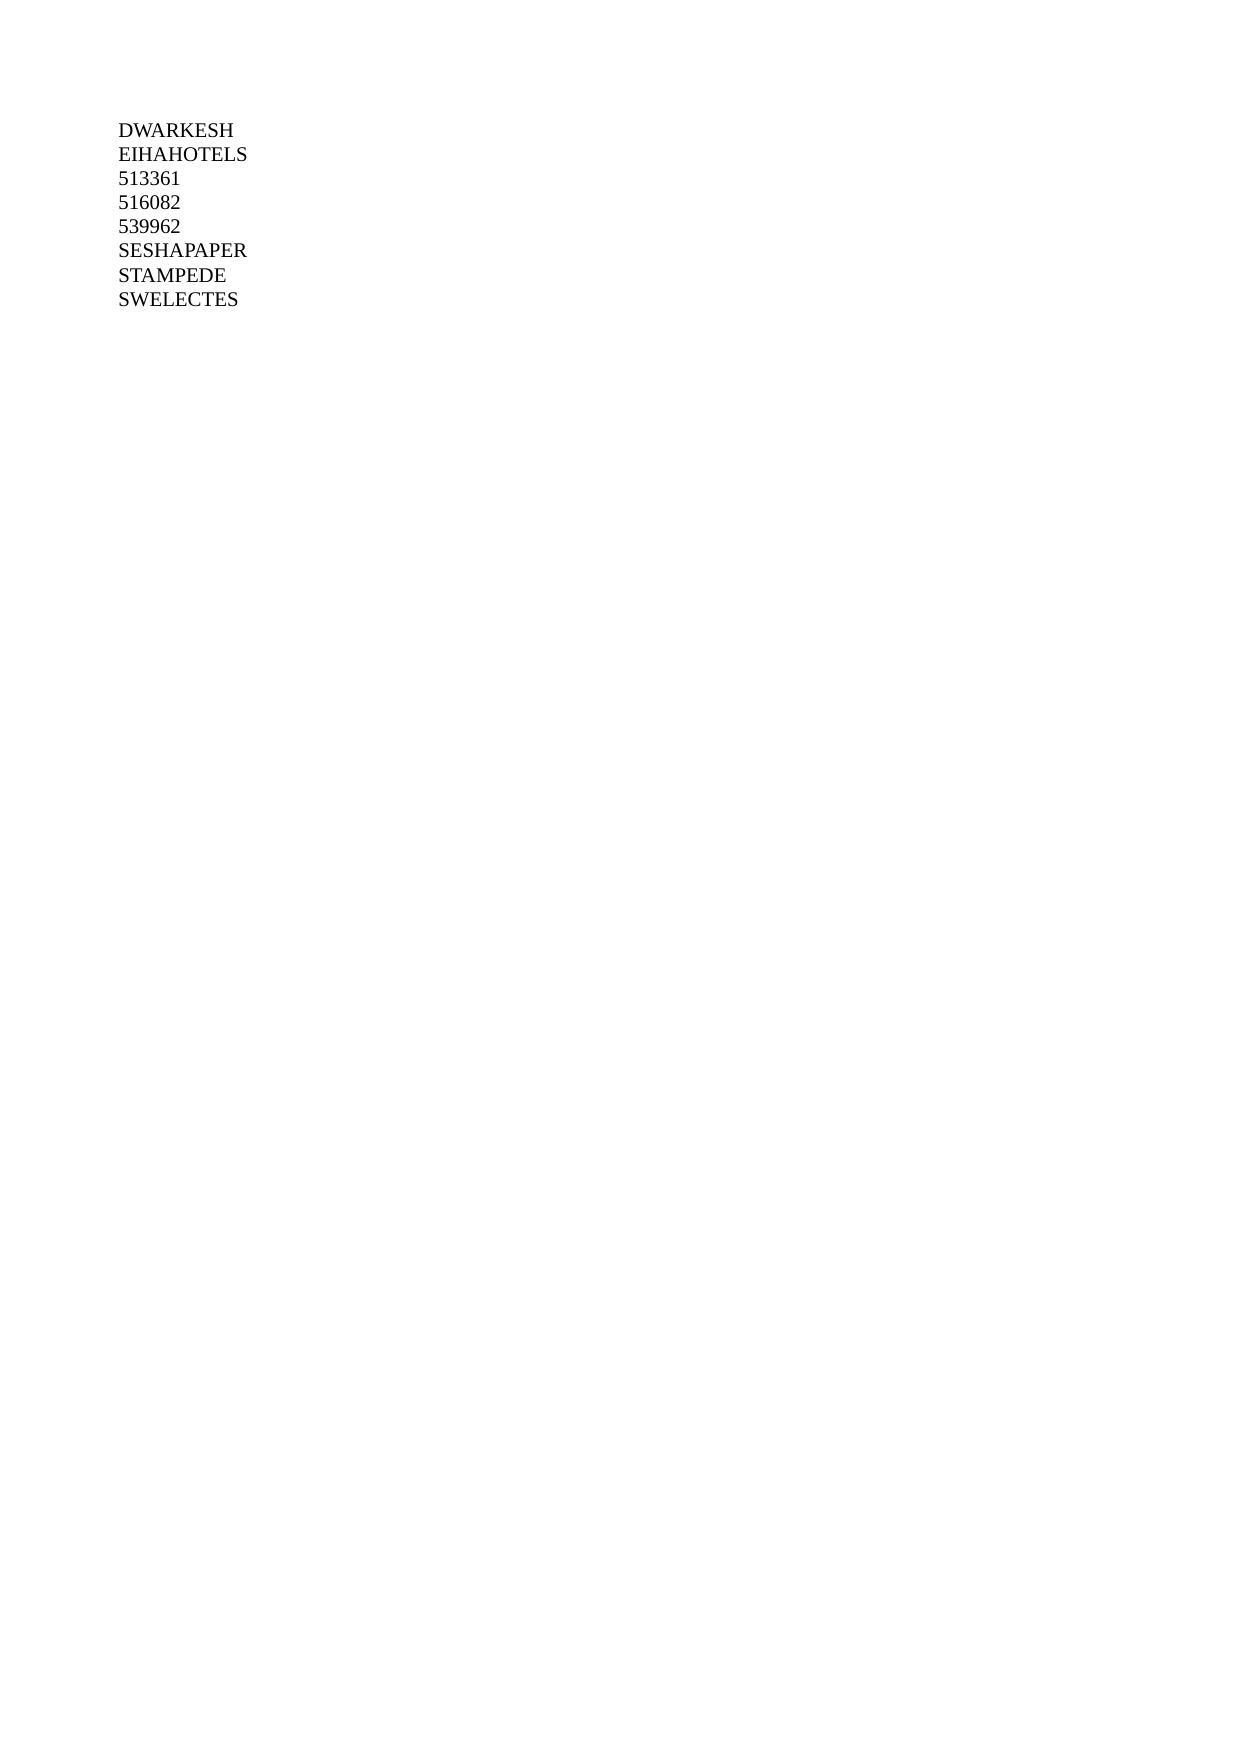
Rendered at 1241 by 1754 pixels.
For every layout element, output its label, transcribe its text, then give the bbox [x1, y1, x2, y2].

text 516082 [118, 190, 1122, 214]
text SWELECTES [118, 287, 1122, 311]
text 513361 [118, 166, 1122, 190]
text STAMPEDE [118, 262, 1122, 287]
text 539962 [118, 214, 1122, 238]
text SESHAPAPER [118, 238, 1122, 262]
text EIHAHOTELS [118, 142, 1122, 166]
text DWARKESH [118, 118, 1122, 142]
